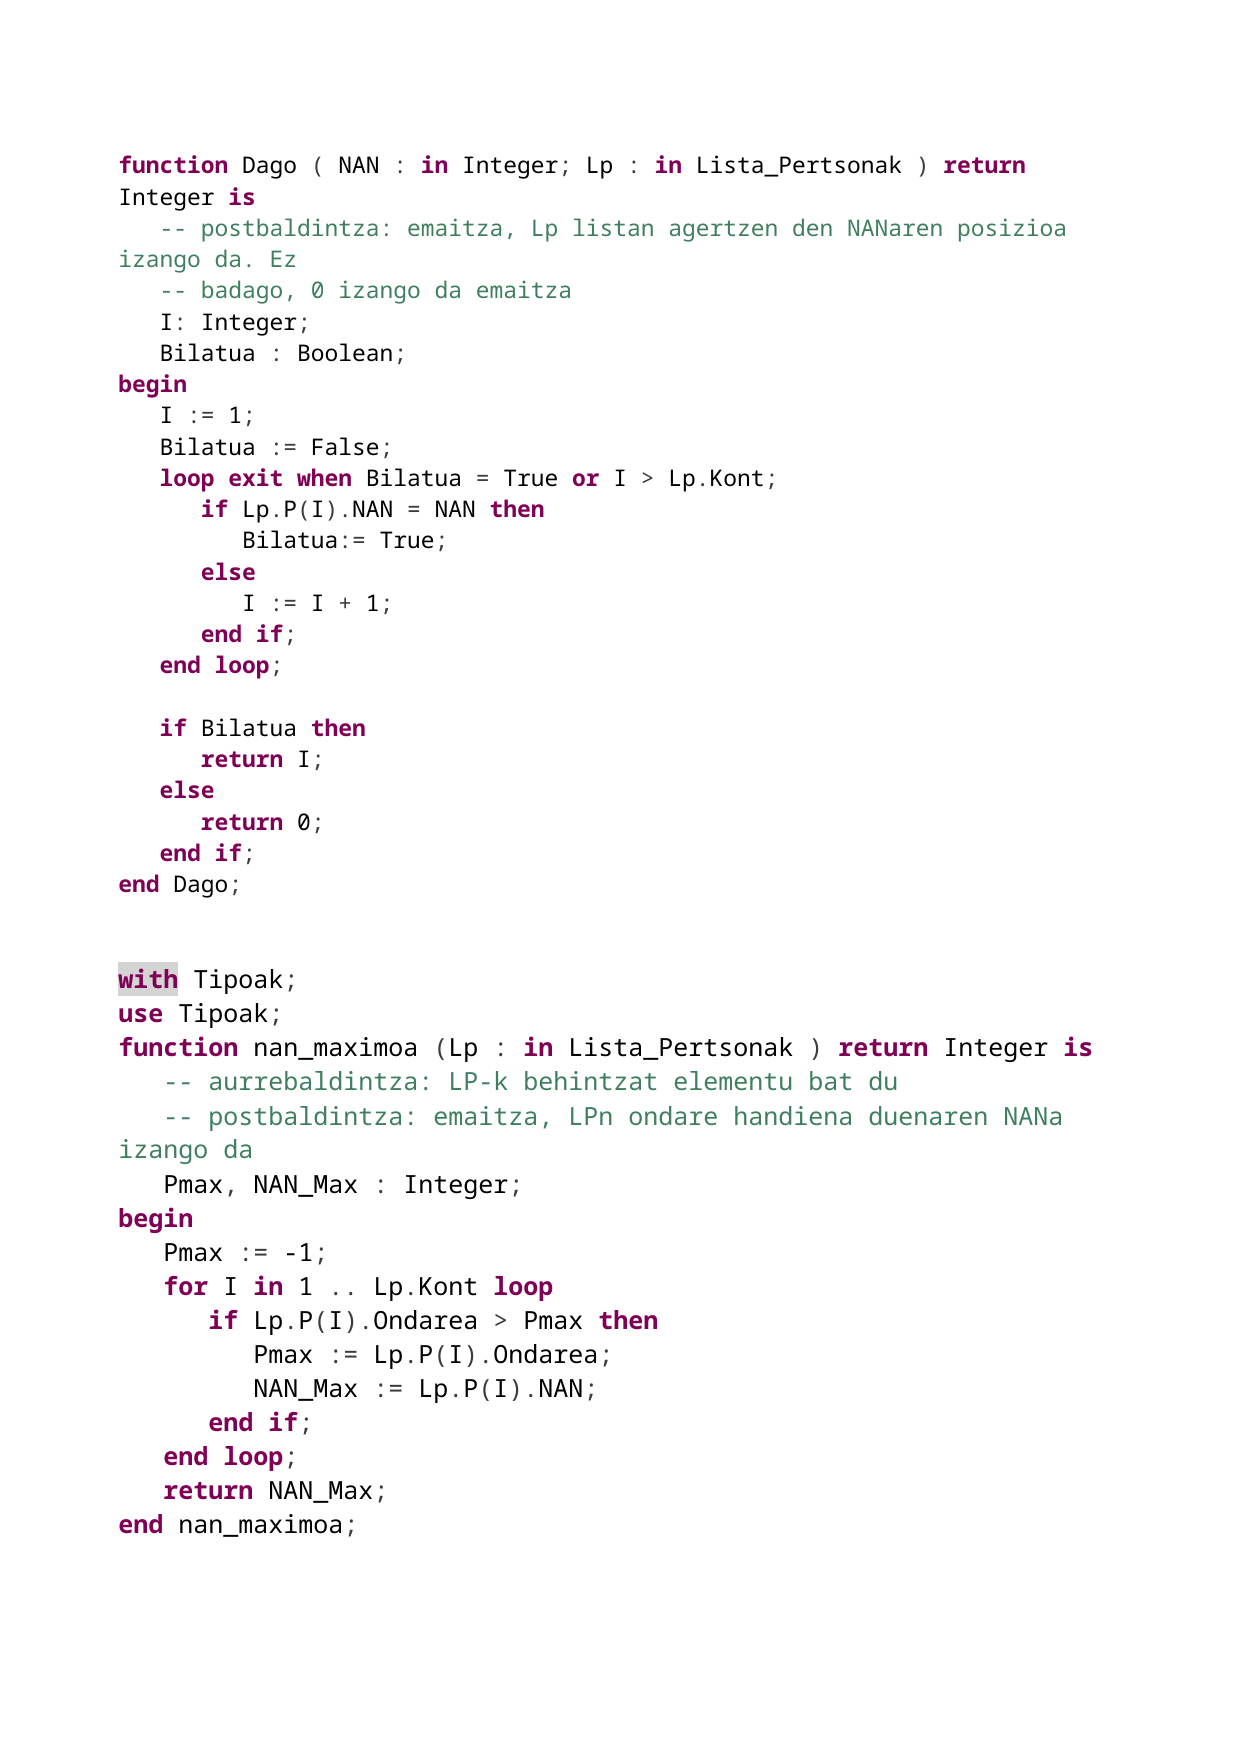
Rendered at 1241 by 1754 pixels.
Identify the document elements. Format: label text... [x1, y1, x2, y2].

text for I in 1 .. Lp.Kont loop [118, 1268, 1122, 1302]
text use Tipoak; [118, 996, 1122, 1030]
text I := 1; [118, 399, 1122, 431]
text -- aurrebaldintza: LP-k behintzat elementu bat du [118, 1064, 1122, 1098]
text Pmax := Lp.P(I).Ondarea; [118, 1337, 1122, 1371]
text function Dago ( NAN : in Integer; Lp : in Lista_Pertsonak ) return Integer is [118, 149, 1122, 212]
text loop exit when Bilatua = True or I > Lp.Kont; [118, 462, 1122, 493]
text else [118, 774, 1122, 806]
text begin [118, 368, 1122, 399]
text Pmax, NAN_Max : Integer; [118, 1166, 1122, 1200]
text I: Integer; [118, 306, 1122, 337]
text return NAN_Max; [118, 1473, 1122, 1507]
text return I; [118, 743, 1122, 774]
text end if; [118, 618, 1122, 649]
text I := I + 1; [118, 587, 1122, 618]
text function nan_maximoa (Lp : in Lista_Pertsonak ) return Integer is [118, 1030, 1122, 1064]
text end Dago; [118, 868, 1122, 899]
text else [118, 556, 1122, 587]
text Bilatua := False; [118, 431, 1122, 462]
text -- badago, 0 izango da emaitza [118, 274, 1122, 306]
text return 0; [118, 806, 1122, 837]
text end loop; [118, 649, 1122, 681]
text if Lp.P(I).Ondarea > Pmax then [118, 1302, 1122, 1337]
text end loop; [118, 1439, 1122, 1473]
text Pmax := -1; [118, 1234, 1122, 1268]
text begin [118, 1200, 1122, 1234]
text end if; [118, 837, 1122, 868]
text -- postbaldintza: emaitza, Lp listan agertzen den NANaren posizioa izango da. Ez [118, 212, 1122, 274]
text Bilatua:= True; [118, 524, 1122, 556]
text end if; [118, 1405, 1122, 1439]
text end nan_maximoa; [118, 1507, 1122, 1541]
text Bilatua : Boolean; [118, 337, 1122, 368]
text -- postbaldintza: emaitza, LPn ondare handiena duenaren NANa izango da [118, 1098, 1122, 1166]
text with Tipoak; [118, 962, 1122, 996]
text if Lp.P(I).NAN = NAN then [118, 493, 1122, 524]
text NAN_Max := Lp.P(I).NAN; [118, 1371, 1122, 1405]
text if Bilatua then [118, 712, 1122, 743]
